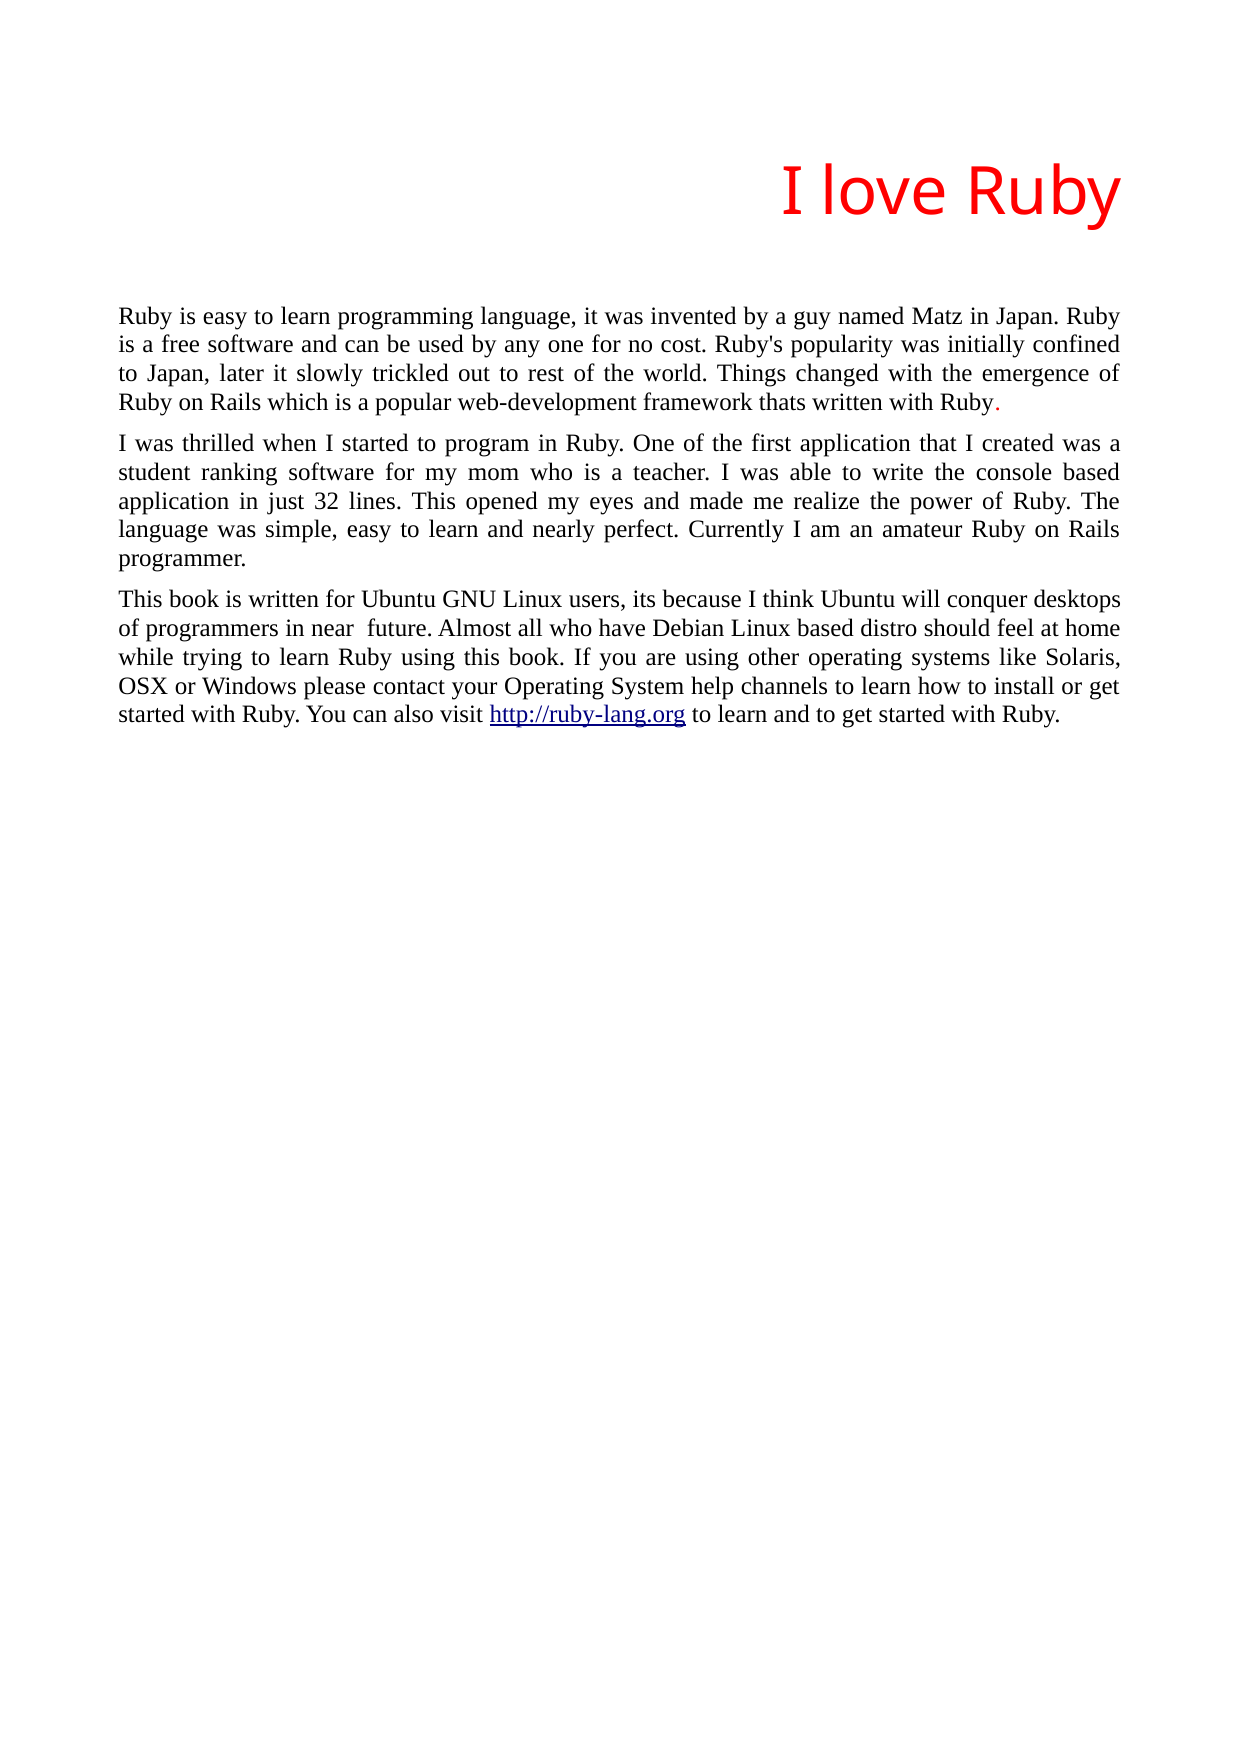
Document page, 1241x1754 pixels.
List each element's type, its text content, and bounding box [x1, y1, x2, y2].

text I was thrilled when I started to program in Ruby. One of the first application that I created was a student ranking software for my mom who is a teacher. I was able to write the console based application in just 32 lines. This opened my eyes and made me realize the power of Ruby. The language was simple, easy to learn and nearly perfect. Currently I am an amateur Ruby on Rails programmer. [118, 428, 1122, 572]
subtitle I love Ruby [118, 143, 1122, 234]
text Ruby is easy to learn programming language, it was invented by a guy named Matz in Japan. Ruby is a free software and can be used by any one for no cost. Ruby's popularity was initially confined to Japan, later it slowly trickled out to rest of the world. Things changed with the emergence of Ruby on Rails which is a popular web-development framework thats written with Ruby. [118, 301, 1122, 416]
text This book is written for Ubuntu GNU Linux users, its because I think Ubuntu will conquer desktops of programmers in near future. Almost all who have Debian Linux based distro should feel at home while trying to learn Ruby using this book. If you are using other operating systems like Solaris, OSX or Windows please contact your Operating System help channels to learn how to install or get started with Ruby. You can also visit http://ruby-lang.org to learn and to get started with Ruby. [118, 584, 1122, 728]
